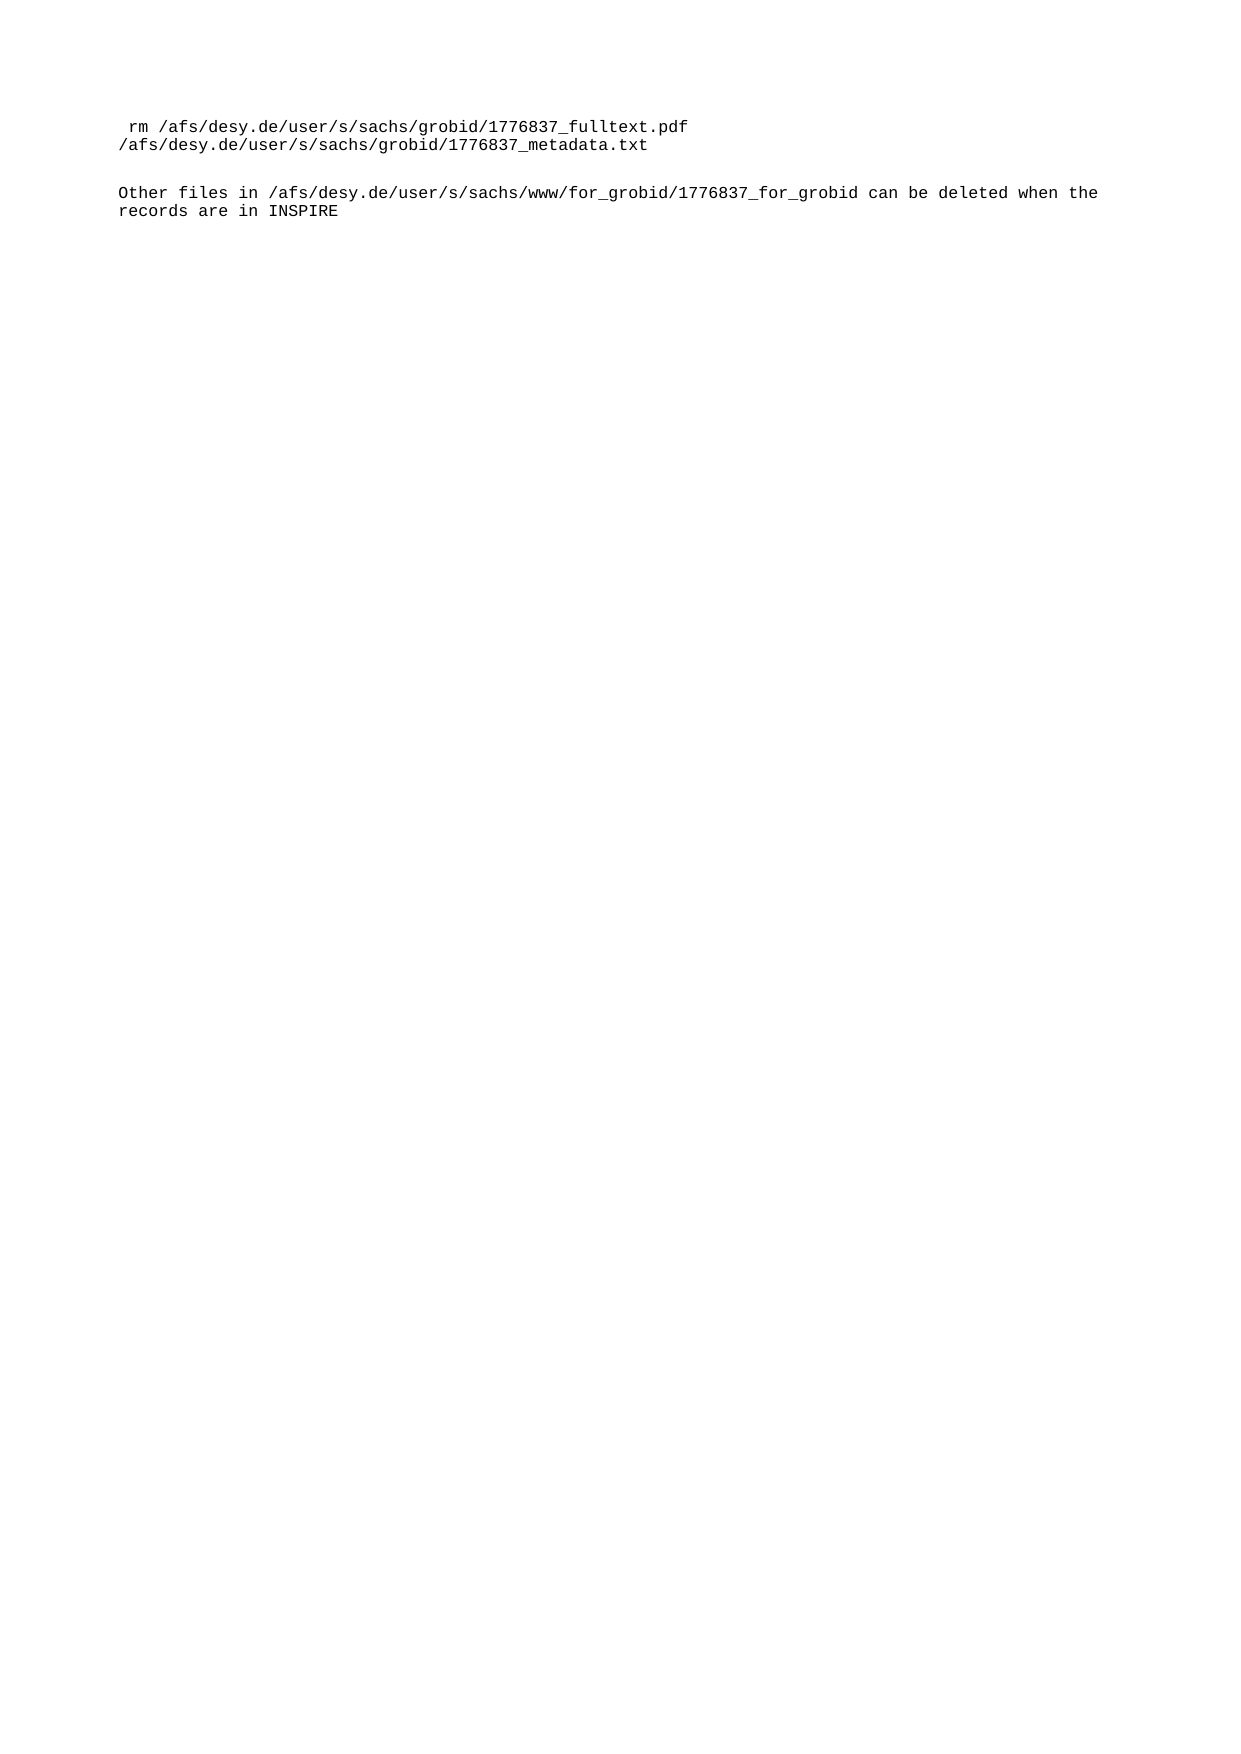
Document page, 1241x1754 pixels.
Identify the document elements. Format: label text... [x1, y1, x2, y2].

text rm /afs/desy.de/user/s/sachs/grobid/1776837_fulltext.pdf /afs/desy.de/user/s/sachs/grobid/1776837_metadata.txt [118, 118, 1122, 156]
text Other files in /afs/desy.de/user/s/sachs/www/for_grobid/1776837_for_grobid can be deleted when the records are in INSPIRE [118, 184, 1122, 222]
